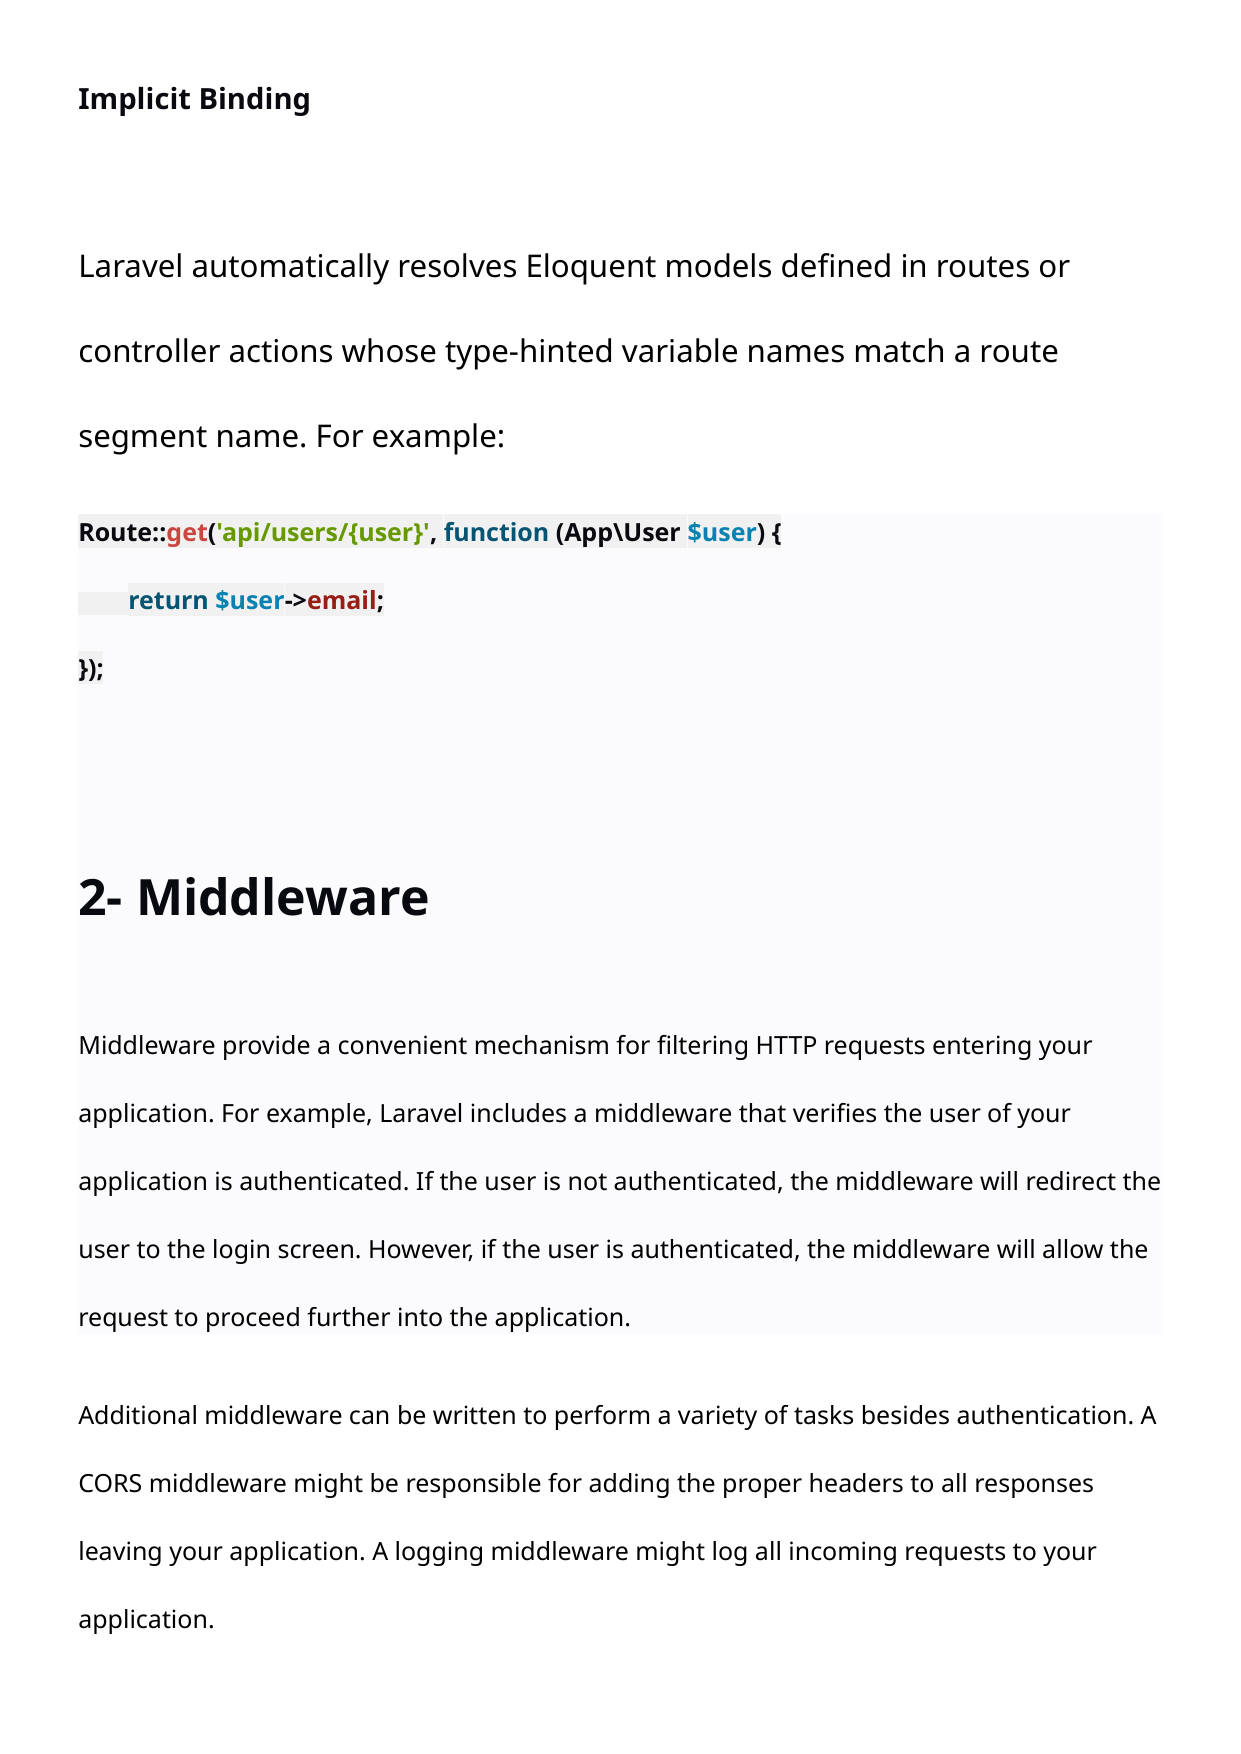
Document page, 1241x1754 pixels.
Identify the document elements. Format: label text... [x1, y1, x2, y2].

text }); [78, 651, 1162, 732]
text return $user->email; [78, 582, 1162, 616]
subtitle Middleware provide a convenient mechanism for filtering HTTP requests entering your application. For example, Laravel includes a middleware that verifies the user of your application is authenticated. If the user is not authenticated, the middleware will redirect the user to the login screen. However, if the user is authenticated, the middleware will allow the request to proceed further into the application. [78, 1027, 1162, 1334]
subtitle 2- Middleware [78, 862, 1162, 930]
text Additional middleware can be written to perform a variety of tasks besides authentication. A CORS middleware might be responsible for adding the proper headers to all responses leaving your application. A logging middleware might log all incoming requests to your application. [78, 1398, 1162, 1636]
subtitle Implicit Binding [78, 78, 1162, 118]
text Laravel automatically resolves Eloquent models defined in routes or controller actions whose type-hinted variable names match a route segment name. For example: [78, 244, 1162, 457]
text Route::get('api/users/{user}', function (App\User $user) { [78, 514, 1162, 548]
